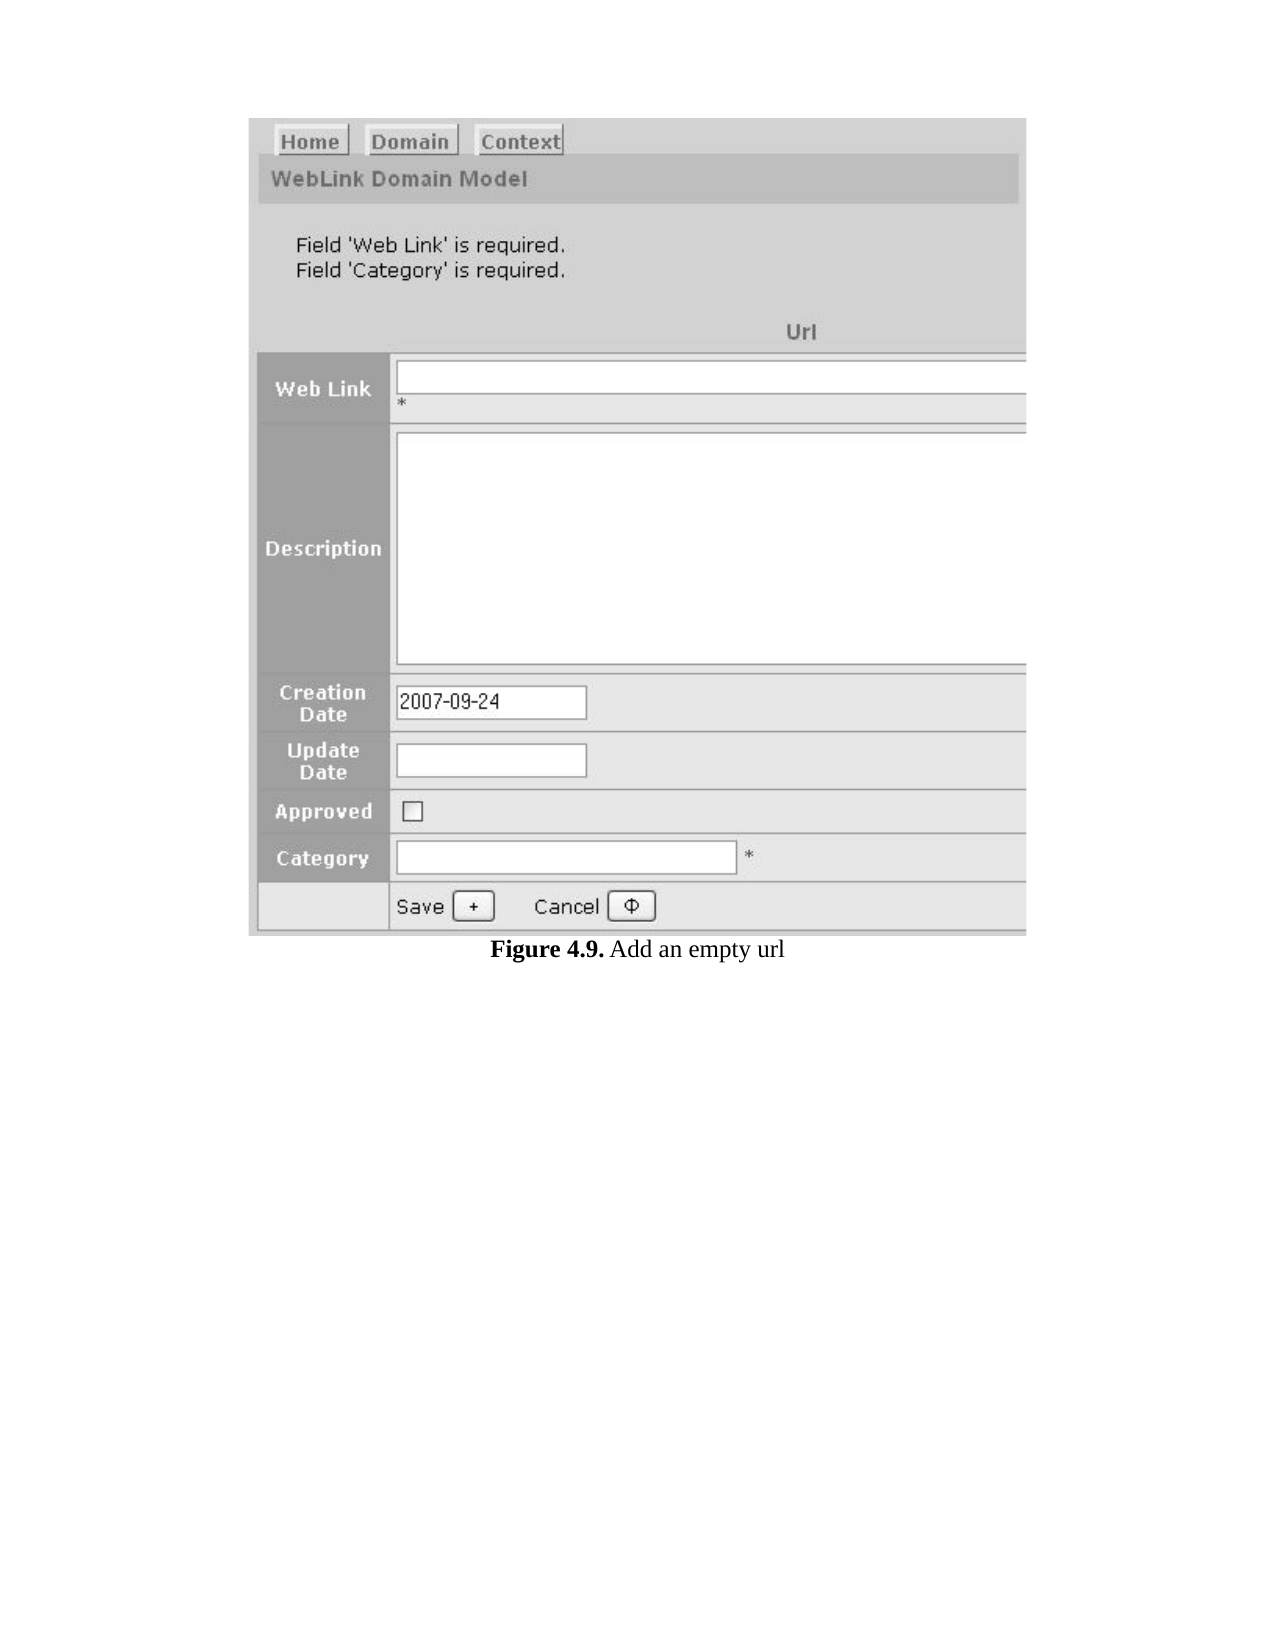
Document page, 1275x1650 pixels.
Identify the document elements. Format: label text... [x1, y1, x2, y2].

text Figure 4.9. Add an empty url [118, 118, 1157, 963]
picture [248, 118, 1027, 936]
